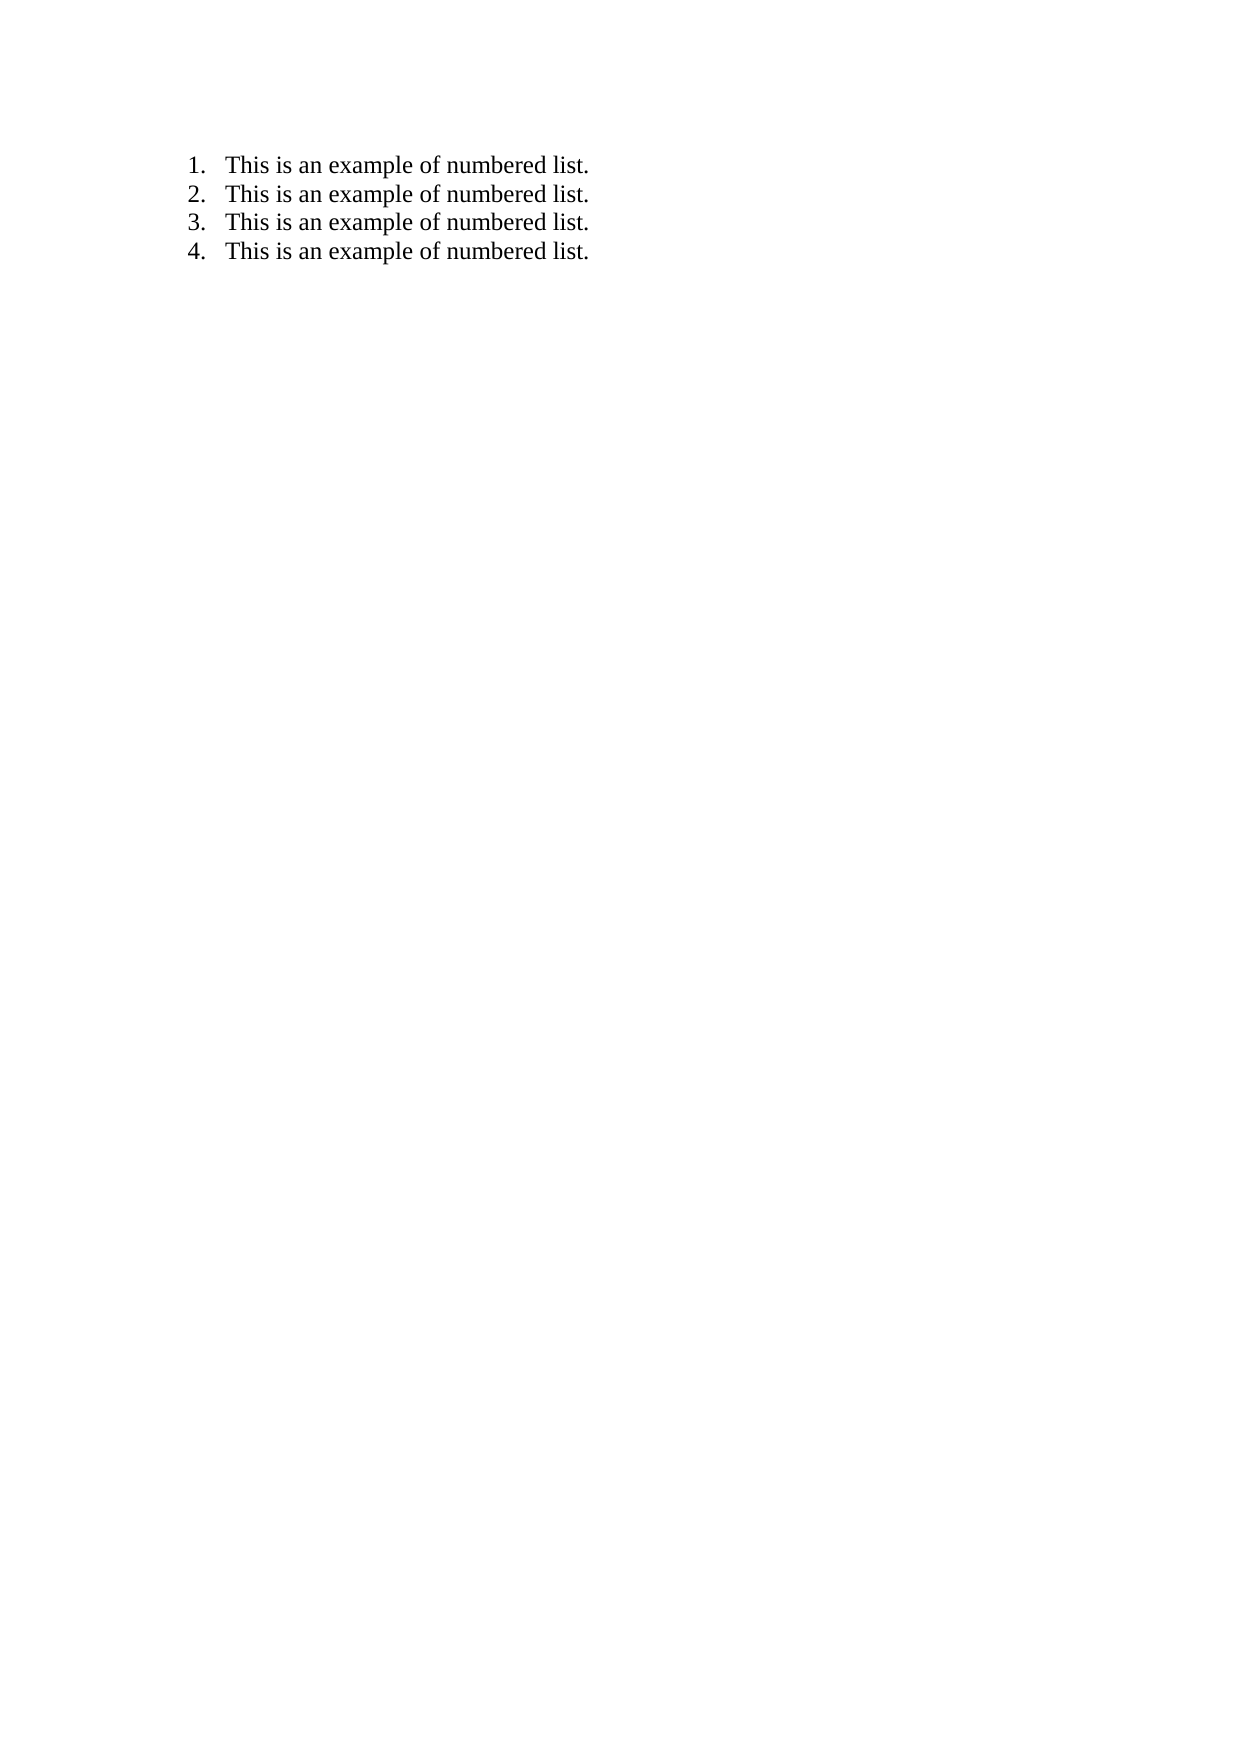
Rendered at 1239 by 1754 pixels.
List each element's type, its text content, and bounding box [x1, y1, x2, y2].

list This is an example of numbered list. [187, 150, 1089, 179]
list This is an example of numbered list. [187, 207, 1089, 236]
list This is an example of numbered list. [187, 179, 1089, 207]
list This is an example of numbered list. [187, 236, 1089, 265]
